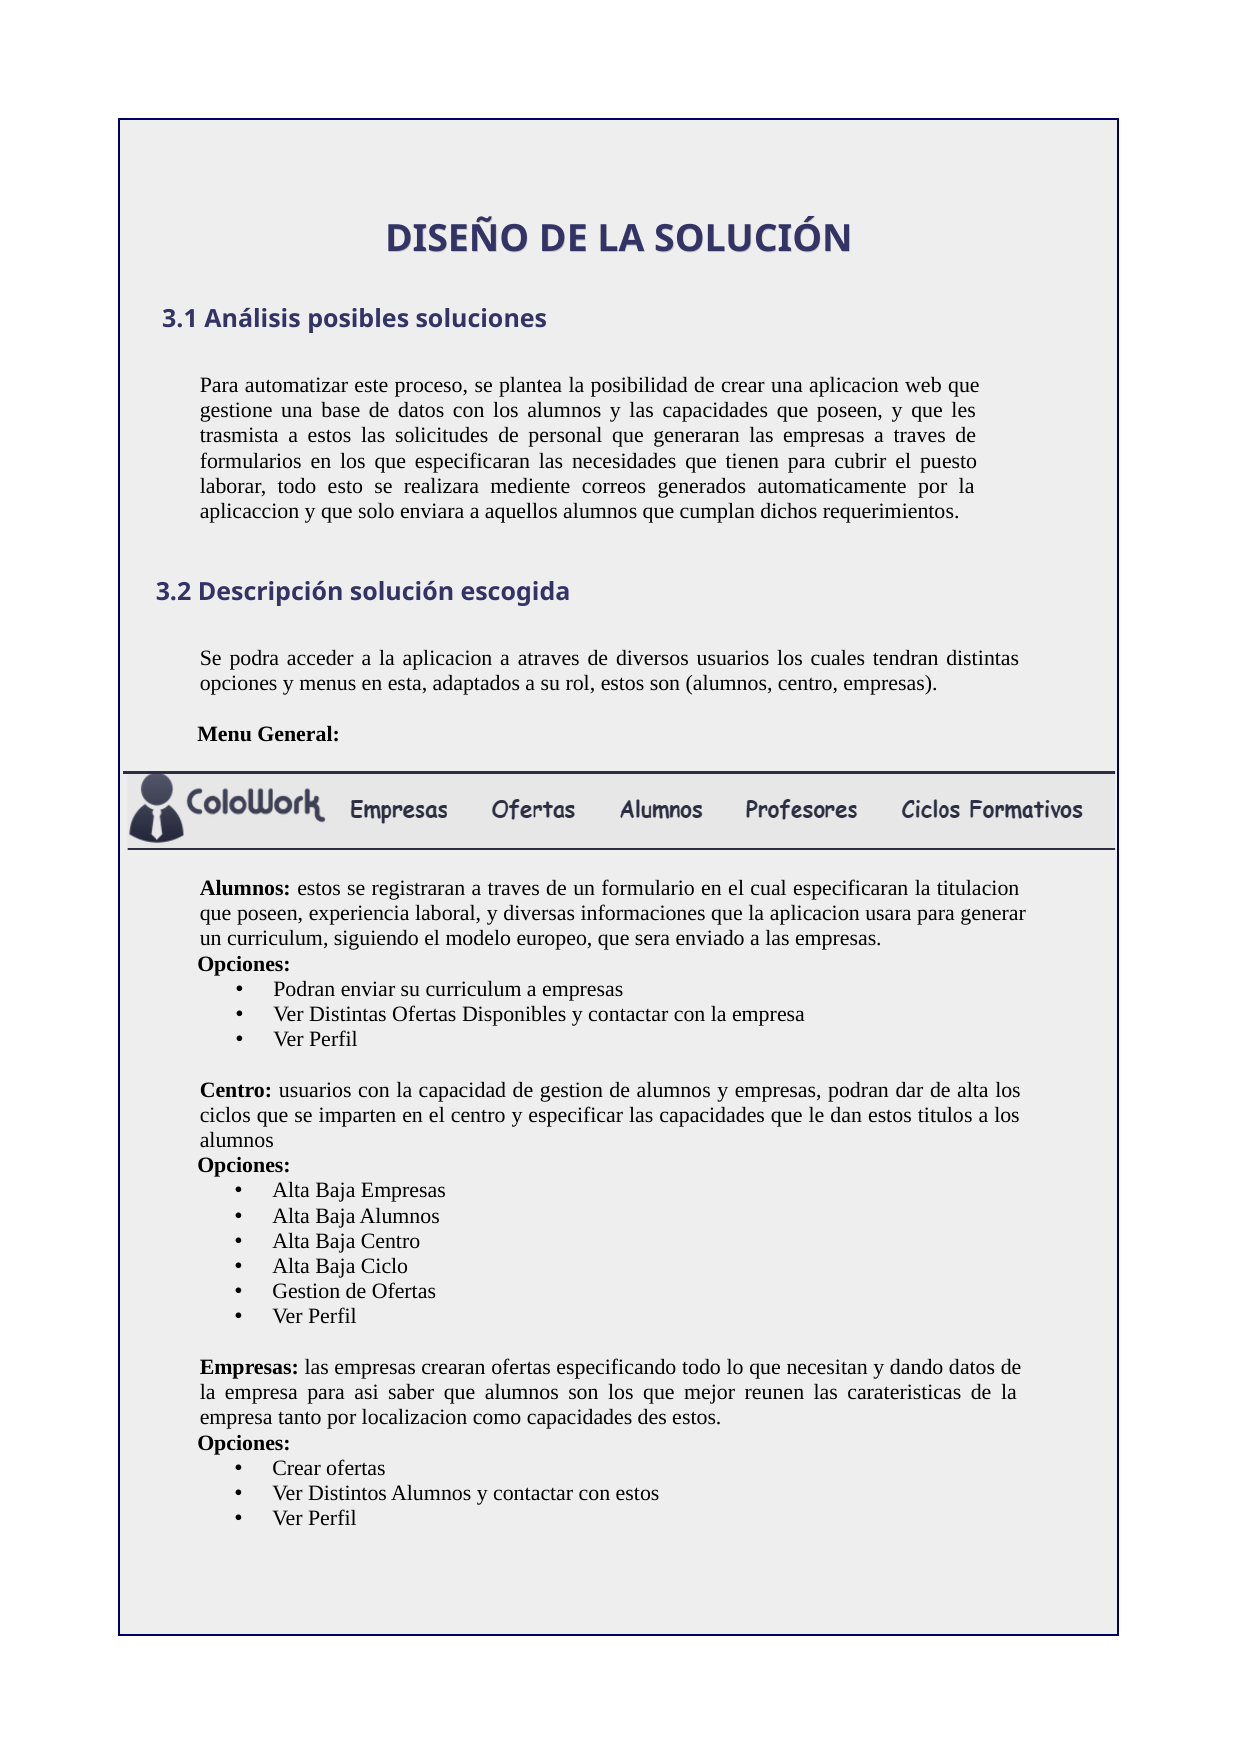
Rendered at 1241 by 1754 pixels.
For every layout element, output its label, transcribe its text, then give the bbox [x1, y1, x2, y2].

subtitle 3.1 Análisis posibles soluciones [123, 300, 1114, 334]
picture [123, 771, 1116, 850]
subtitle Diseño de la solución [123, 212, 1114, 263]
list Podran enviar su curriculum a empresas [236, 976, 1114, 1001]
list Alta Baja Alumnos [234, 1203, 1114, 1228]
list Ver Perfil [234, 1505, 1114, 1530]
list Alta Baja Empresas [234, 1177, 1114, 1203]
text Para automatizar este proceso, se plantea la posibilidad de crear una aplicacion web que gestione una base de datos con los alumnos y las capacidades que poseen, y que les trasmista a estos las solicitudes de personal que generaran las empresas a traves de formularios en los que especificaran las necesidades que tienen para cubrir el puesto laborar, todo esto se realizara mediente correos generados automaticamente por la aplicaccion y que solo enviara a aquellos alumnos que cumplan dichos requerimientos. [126, 372, 987, 523]
text Opciones: [123, 1152, 1114, 1177]
text Menu General: [123, 721, 1114, 746]
list Ver Perfil [236, 1026, 1114, 1051]
list Ver Distintas Ofertas Disponibles y contactar con la empresa [236, 1001, 1114, 1026]
text Opciones: [123, 1429, 1114, 1455]
list Ver Perfil [234, 1303, 1114, 1329]
text Alumnos: estos se registraran a traves de un formulario en el cual especificaran la titulacion que poseen, experiencia laboral, y diversas informaciones que la aplicacion usara para generar un curriculum, siguiendo el modelo europeo, que sera enviado a las empresas. [126, 875, 1027, 951]
list Alta Baja Ciclo [234, 1253, 1114, 1278]
list Ver Distintos Alumnos y contactar con estos [234, 1480, 1114, 1505]
text Empresas: las empresas crearan ofertas especificando todo lo que necesitan y dando datos de la empresa para asi saber que alumnos son los que mejor reunen las carateristicas de la empresa tanto por localizacion como capacidades des estos. [126, 1354, 1028, 1429]
list Alta Baja Centro [234, 1228, 1114, 1253]
subtitle 3.2 Descripción solución escogida [123, 573, 1114, 607]
list Gestion de Ofertas [234, 1278, 1114, 1303]
text Se podra acceder a la aplicacion a atraves de diversos usuarios los cuales tendran distintas opciones y menus en esta, adaptados a su rol, estos son (alumnos, centro, empresas). [126, 645, 1028, 696]
text Centro: usuarios con la capacidad de gestion de alumnos y empresas, podran dar de alta los ciclos que se imparten en el centro y especificar las capacidades que le dan estos titulos a los alumnos [126, 1077, 1028, 1152]
list Crear ofertas [234, 1455, 1114, 1480]
text Opciones: [123, 951, 1114, 976]
